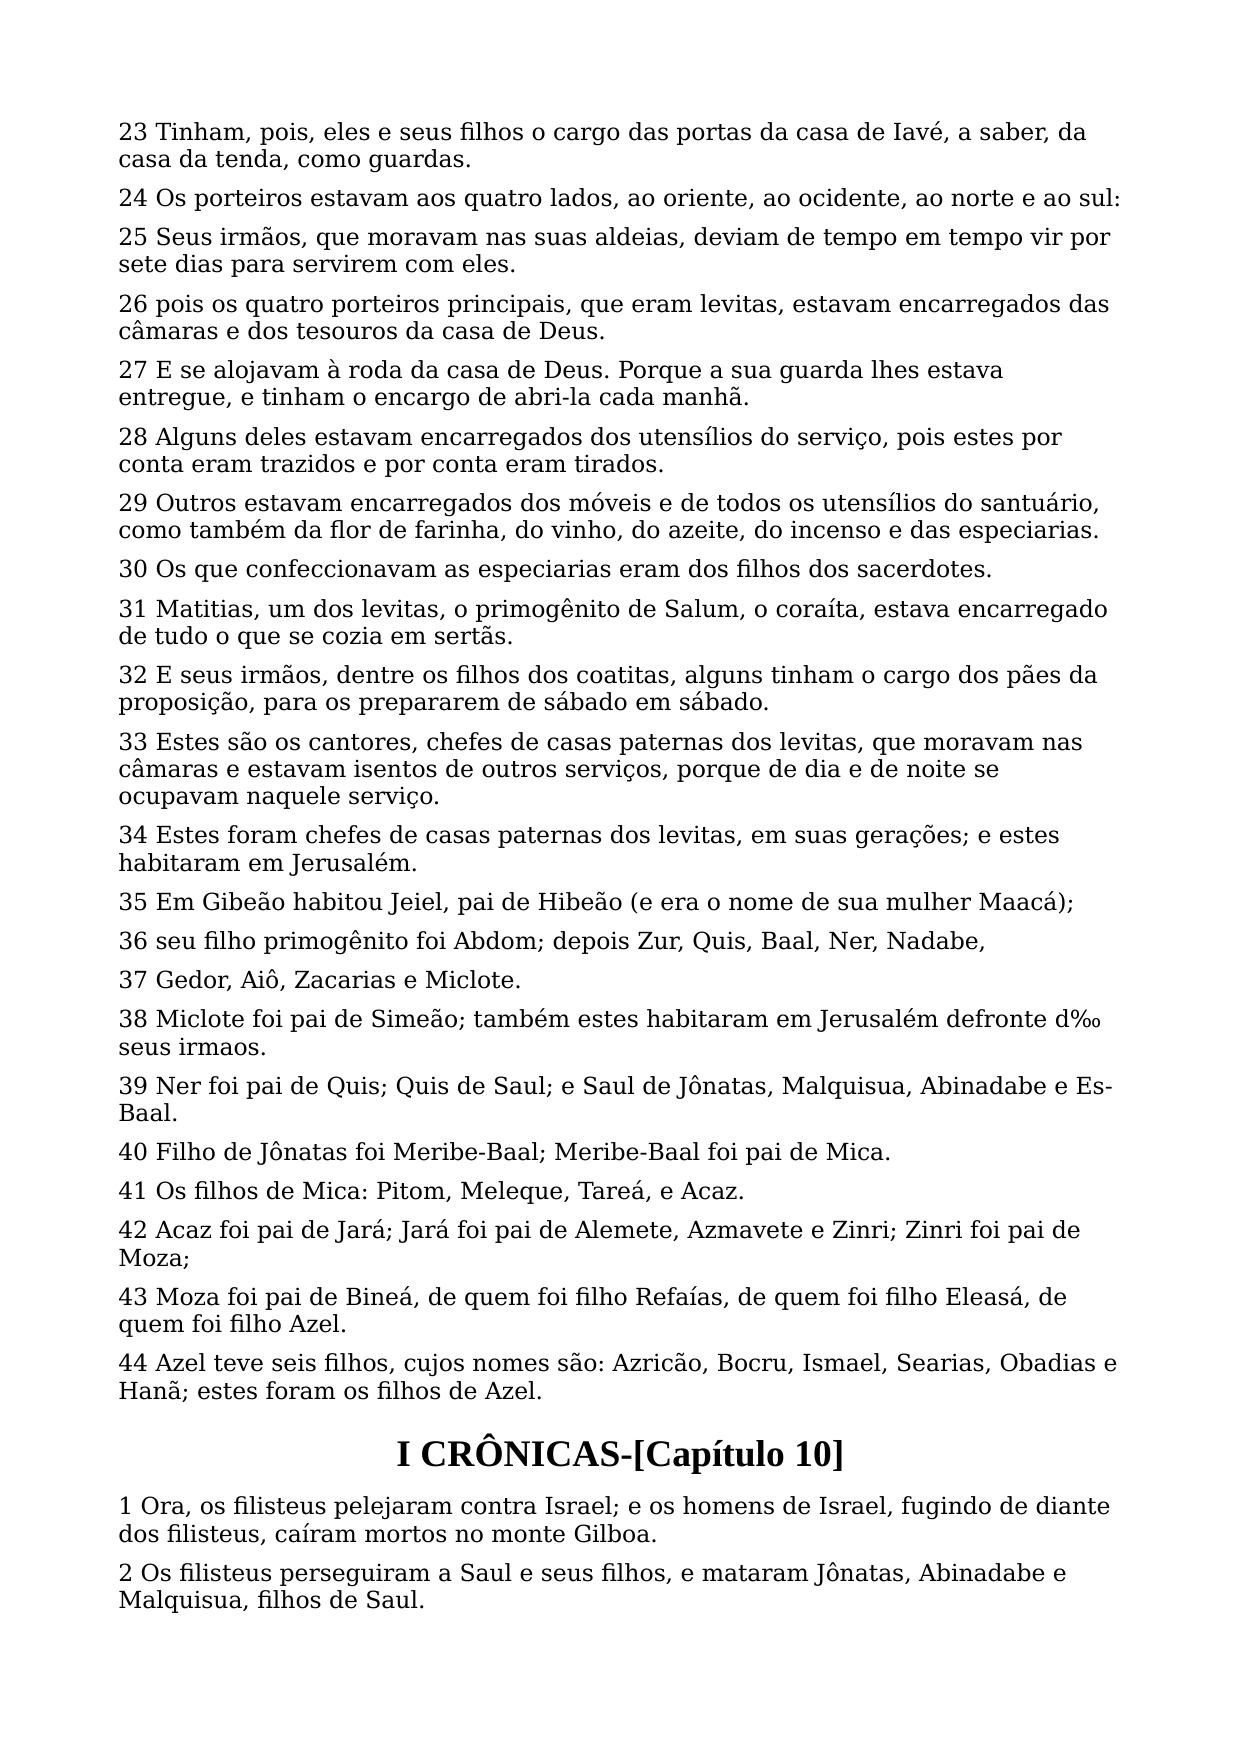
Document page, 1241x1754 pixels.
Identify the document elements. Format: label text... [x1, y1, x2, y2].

text 28 Alguns deles estavam encarregados dos utensílios do serviço, pois estes por conta eram trazidos e por conta eram tirados. [118, 423, 1122, 478]
text 27 E se alojavam à roda da casa de Deus. Porque a sua guarda lhes estava entregue, e tinham o encargo de abri-la cada manhã. [118, 357, 1122, 411]
text 41 Os filhos de Mica: Pitom, Meleque, Tareá, e Acaz. [118, 1178, 1122, 1205]
text 38 Miclote foi pai de Simeão; também estes habitaram em Jerusalém defronte d‰ seus irmaos. [118, 1006, 1122, 1060]
text 40 Filho de Jônatas foi Meribe-Baal; Meribe-Baal foi pai de Mica. [118, 1139, 1122, 1166]
text 34 Estes foram chefes de casas paternas dos levitas, em suas gerações; e estes habitaram em Jerusalém. [118, 822, 1122, 876]
text 32 E seus irmãos, dentre os filhos dos coatitas, alguns tinham o cargo dos pães da proposição, para os prepararem de sábado em sábado. [118, 662, 1122, 716]
text 25 Seus irmãos, que moravam nas suas aldeias, deviam de tempo em tempo vir por sete dias para servirem com eles. [118, 224, 1122, 278]
text 29 Outros estavam encarregados dos móveis e de todos os utensílios do santuário, como também da flor de farinha, do vinho, do azeite, do incenso e das especiarias. [118, 489, 1122, 544]
subtitle I CRÔNICAS-[Capítulo 10] [118, 1431, 1122, 1474]
text 33 Estes são os cantores, chefes de casas paternas dos levitas, que moravam nas câmaras e estavam isentos de outros serviços, porque de dia e de noite se ocupavam naquele serviço. [118, 728, 1122, 810]
text 37 Gedor, Aiô, Zacarias e Miclote. [118, 967, 1122, 994]
text 42 Acaz foi pai de Jará; Jará foi pai de Alemete, Azmavete e Zinri; Zinri foi pai de Moza; [118, 1217, 1122, 1272]
text 26 pois os quatro porteiros principais, que eram levitas, estavam encarregados das câmaras e dos tesouros da casa de Deus. [118, 290, 1122, 345]
text 24 Os porteiros estavam aos quatro lados, ao oriente, ao ocidente, ao norte e ao sul: [118, 184, 1122, 212]
text 1 Ora, os filisteus pelejaram contra Israel; e os homens de Israel, fugindo de diante dos filisteus, caíram mortos no monte Gilboa. [118, 1493, 1122, 1547]
text 39 Ner foi pai de Quis; Quis de Saul; e Saul de Jônatas, Malquisua, Abinadabe e Es-Baal. [118, 1072, 1122, 1127]
text 30 Os que confeccionavam as especiarias eram dos filhos dos sacerdotes. [118, 556, 1122, 583]
text 35 Em Gibeão habitou Jeiel, pai de Hibeão (e era o nome de sua mulher Maacá); [118, 888, 1122, 916]
text 36 seu filho primogênito foi Abdom; depois Zur, Quis, Baal, Ner, Nadabe, [118, 927, 1122, 955]
text 2 Os filisteus perseguiram a Saul e seus filhos, e mataram Jônatas, Abinadabe e Malquisua, filhos de Saul. [118, 1559, 1122, 1614]
text 31 Matitias, um dos levitas, o primogênito de Salum, o coraíta, estava encarregado de tudo o que se cozia em sertãs. [118, 595, 1122, 650]
text 23 Tinham, pois, eles e seus filhos o cargo das portas da casa de Iavé, a saber, da casa da tenda, como guardas. [118, 118, 1122, 173]
text 44 Azel teve seis filhos, cujos nomes são: Azricão, Bocru, Ismael, Searias, Obadias e Hanã; estes foram os filhos de Azel. [118, 1350, 1122, 1404]
text 43 Moza foi pai de Bineá, de quem foi filho Refaías, de quem foi filho Eleasá, de quem foi filho Azel. [118, 1283, 1122, 1338]
